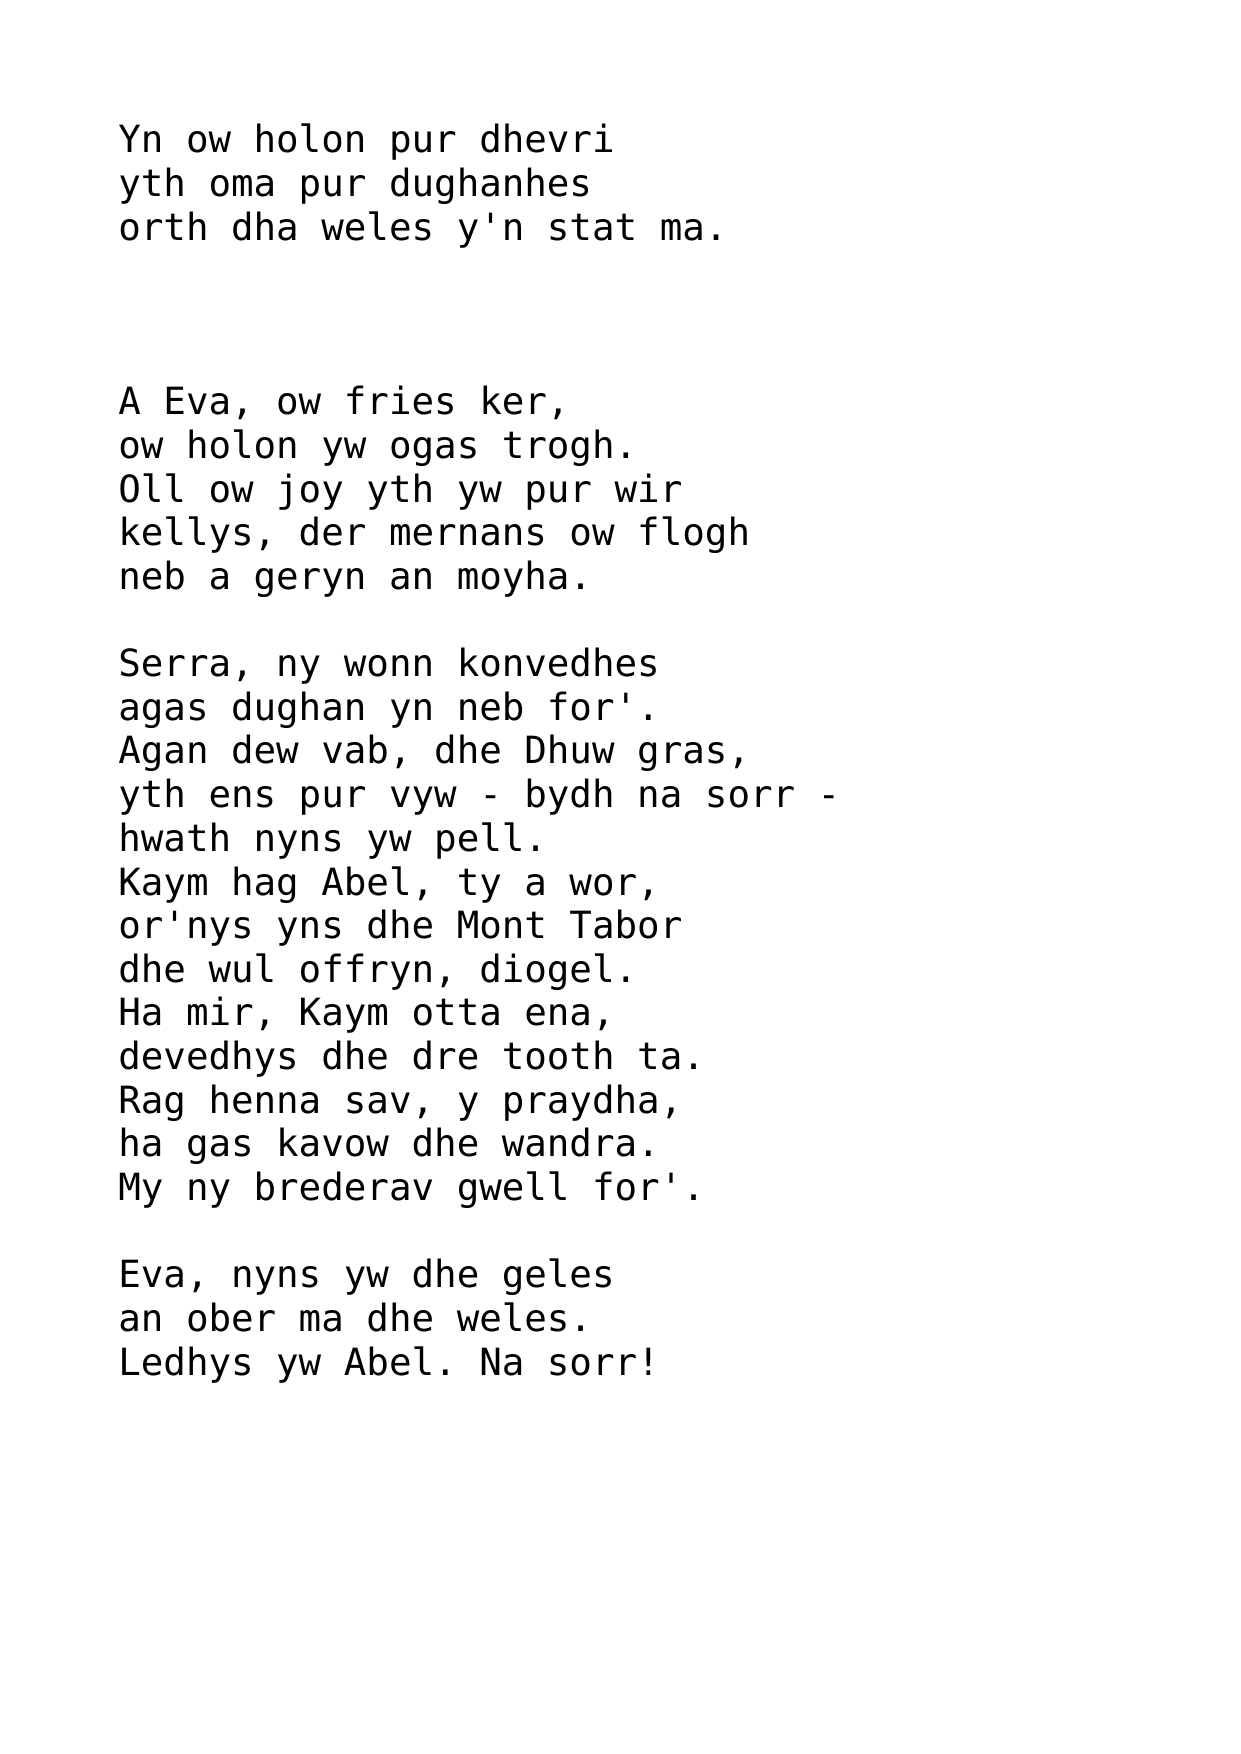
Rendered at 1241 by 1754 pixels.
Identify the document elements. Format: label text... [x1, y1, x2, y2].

text devedhys dhe dre tooth ta. [118, 1035, 1122, 1078]
text My ny brederav gwell for'. [118, 1166, 1122, 1209]
text Ledhys yw Abel. Na sorr! [118, 1340, 1122, 1384]
text or'nys yns dhe Mont Tabor [118, 904, 1122, 947]
text ha gas kavow dhe wandra. [118, 1122, 1122, 1166]
text Serra, ny wonn konvedhes [118, 642, 1122, 686]
text Eva, nyns yw dhe geles [118, 1253, 1122, 1297]
text Ha mir, Kaym otta ena, [118, 991, 1122, 1035]
text dhe wul offryn, diogel. [118, 947, 1122, 991]
text yth ens pur vyw - bydh na sorr - [118, 773, 1122, 816]
text hwath nyns yw pell. [118, 816, 1122, 860]
text neb a geryn an moyha. [118, 554, 1122, 598]
text Oll ow joy yth yw pur wir [118, 467, 1122, 511]
text ow holon yw ogas trogh. [118, 424, 1122, 467]
text Yn ow holon pur dhevri [118, 118, 1122, 162]
text an ober ma dhe weles. [118, 1297, 1122, 1340]
text orth dha weles y'n stat ma. [118, 205, 1122, 249]
text Kaym hag Abel, ty a wor, [118, 860, 1122, 904]
text Agan dew vab, dhe Dhuw gras, [118, 729, 1122, 773]
text A Eva, ow fries ker, [118, 380, 1122, 424]
text yth oma pur dughanhes [118, 162, 1122, 205]
text kellys, der mernans ow flogh [118, 511, 1122, 554]
text Rag henna sav, y praydha, [118, 1078, 1122, 1122]
text agas dughan yn neb for'. [118, 686, 1122, 729]
